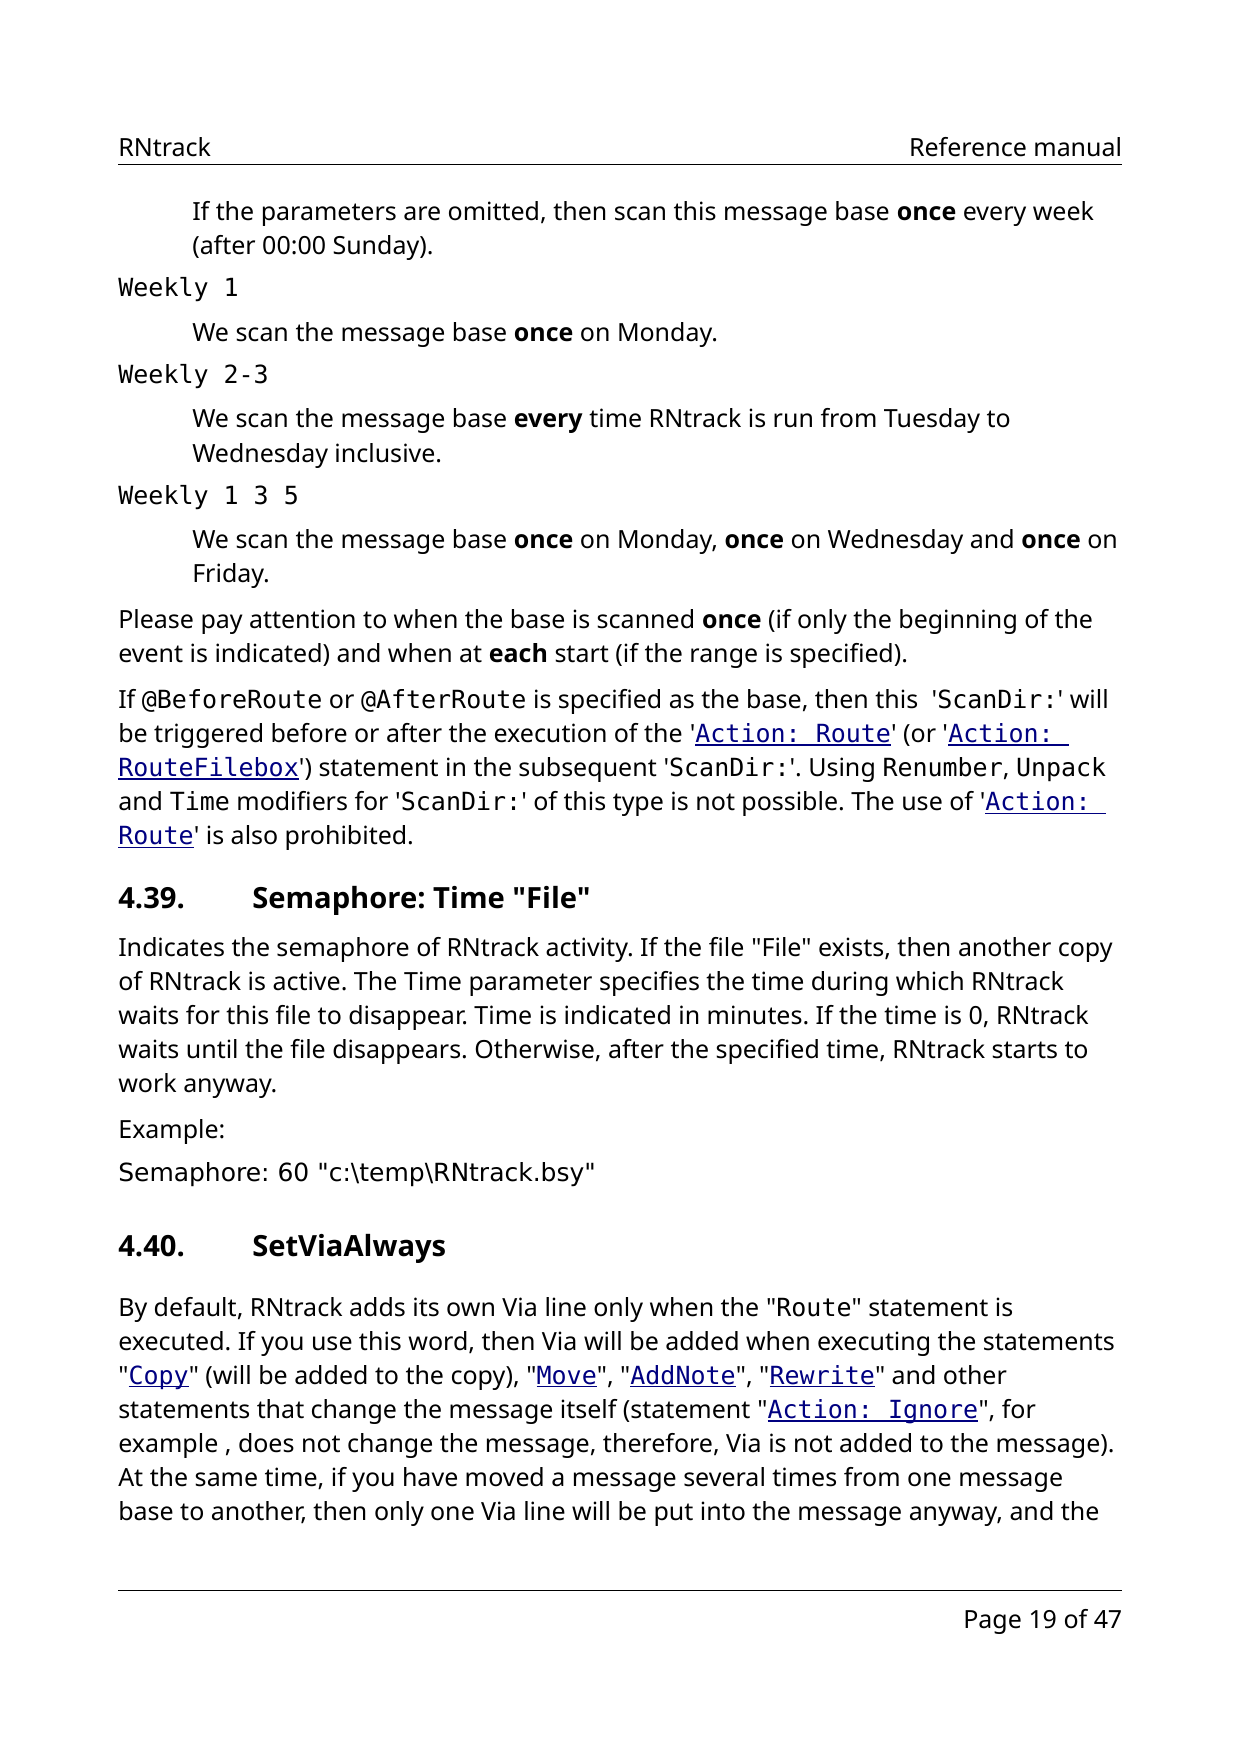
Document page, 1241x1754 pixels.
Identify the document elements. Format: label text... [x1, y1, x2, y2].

text Weekly 2-3 [118, 360, 1122, 389]
subtitle SetViaAlways [118, 1225, 1122, 1265]
text We scan the message base once on Monday. [192, 314, 1122, 348]
text Please pay attention to when the base is scanned once (if only the beginning of the event is indicated) and when at each start (if the range is specified). [118, 602, 1122, 670]
text Indicates the semaphore of RNtrack activity. If the file "File" exists, then another copy of RNtrack is active. The Time parameter specifies the time during which RNtrack waits for this file to disappear. Time is indicated in minutes. If the time is 0, RNtrack waits until the file disappears. Otherwise, after the specified time, RNtrack starts to work anyway. [118, 929, 1122, 1099]
text By default, RNtrack adds its own Via line only when the "Route" statement is executed. If you use this word, then Via will be added when executing the statements "Copy" (will be added to the copy), "Move", "AddNote", "Rewrite" and other statements that change the message itself (statement "Action: Ignore", for example , does not change the message, therefore, Via is not added to the message). At the same time, if you have moved a message several times from one message base to another, then only one Via line will be put into the message anyway, and the [118, 1289, 1122, 1528]
text If the parameters are omitted, then scan this message base once every week (after 00:00 Sunday). [192, 193, 1122, 262]
text Weekly 1 3 5 [118, 481, 1122, 510]
text Example: [118, 1112, 1122, 1146]
text Semaphore: 60 "c:\temp\RNtrack.bsy" [118, 1159, 1122, 1188]
text Weekly 1 [118, 273, 1122, 303]
subtitle Semaphore: Time "File" [118, 877, 1122, 917]
text If @BeforeRoute or @AfterRoute is specified as the base, then this 'ScanDir:' will be triggered before or after the execution of the 'Action: Route' (or 'Action: RouteFilebox') statement in the subsequent 'ScanDir:'. Using Renumber, Unpack and Time modifiers for 'ScanDir:' of this type is not possible. The use of 'Action: Route' is also prohibited. [118, 682, 1122, 852]
text We scan the message base once on Monday, once on Wednesday and once on Friday. [192, 522, 1122, 590]
text We scan the message base every time RNtrack is run from Tuesday to Wednesday inclusive. [192, 401, 1122, 469]
